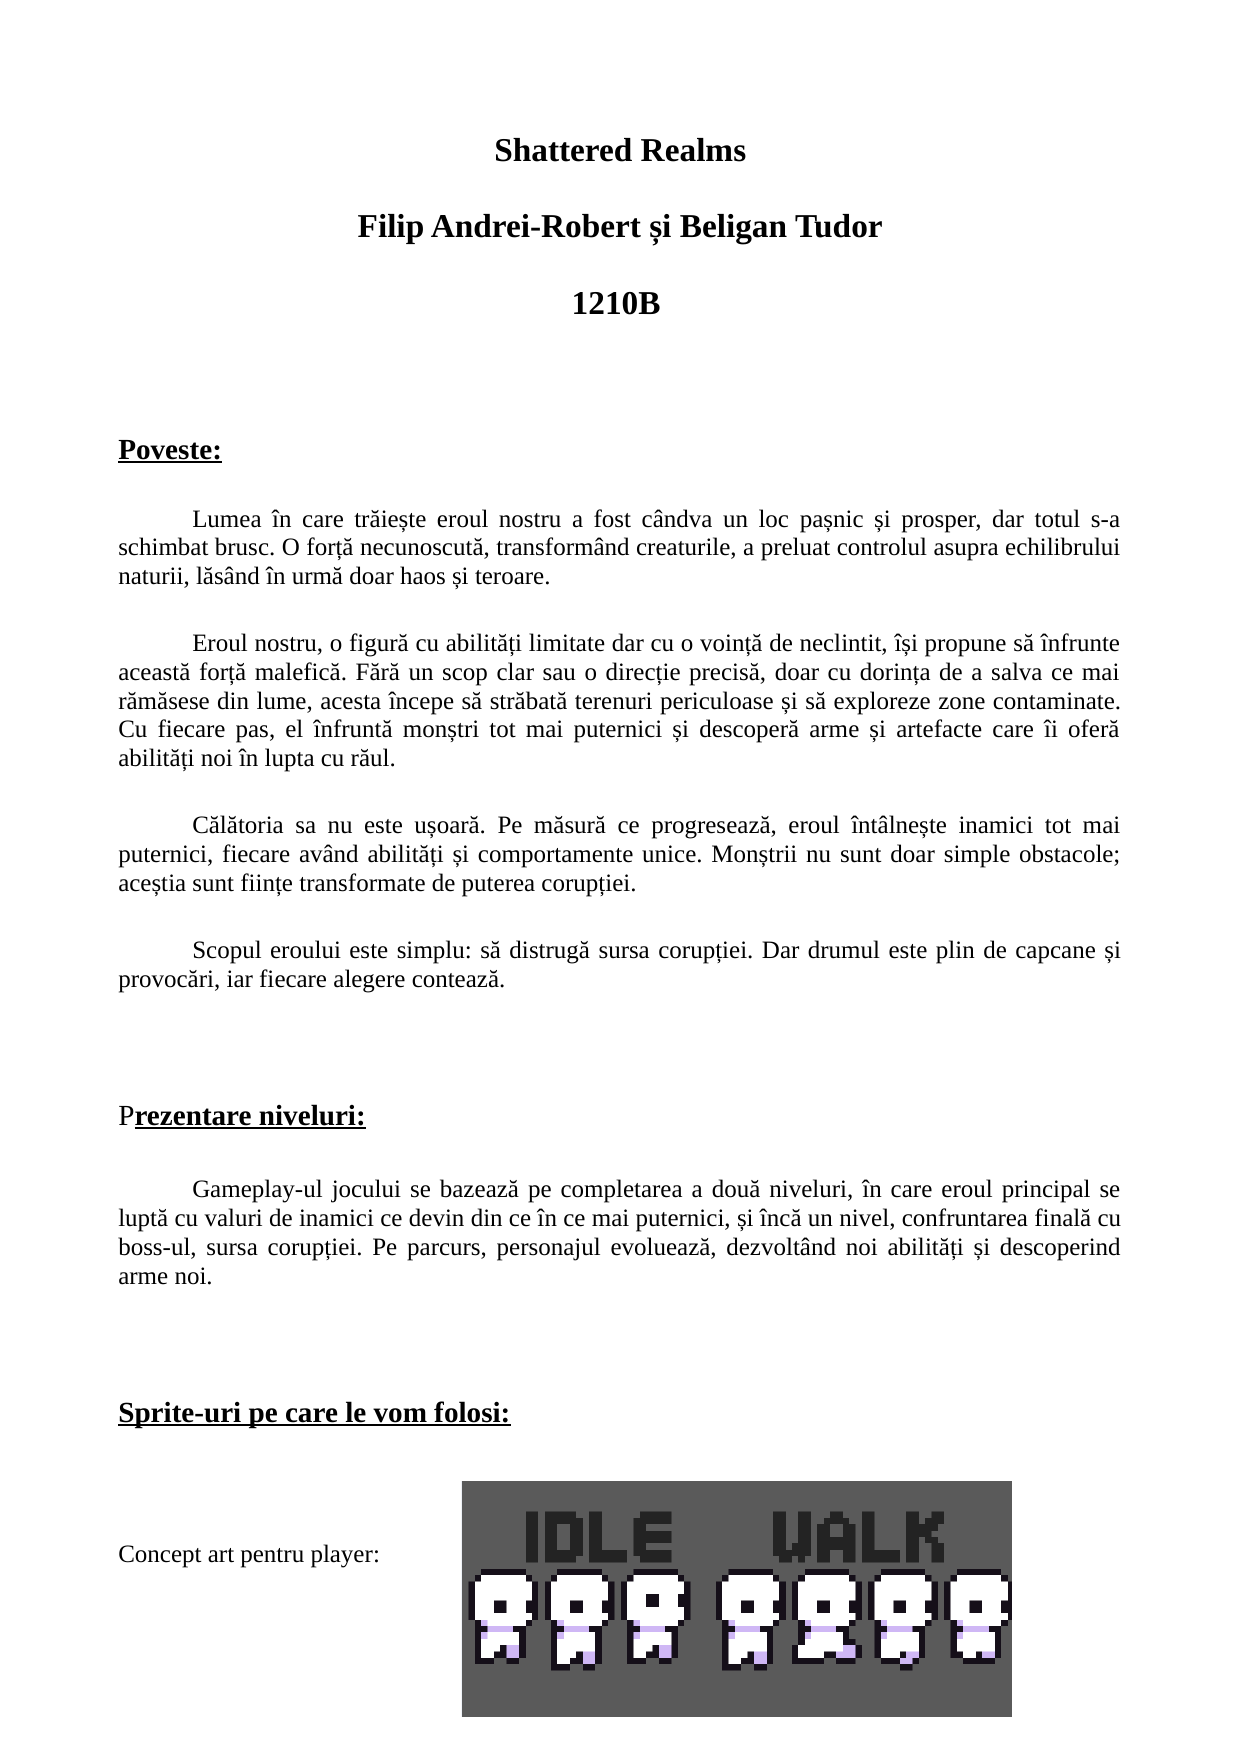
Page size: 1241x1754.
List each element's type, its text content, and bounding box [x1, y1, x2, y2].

text Scopul eroului este simplu: să distrugă sursa corupției. Dar drumul este plin de capcane și provocări, iar fiecare alegere contează. [118, 935, 1122, 992]
text Gameplay-ul jocului se bazează pe completarea a două niveluri, în care eroul principal se luptă cu valuri de inamici ce devin din ce în ce mai puternici, și încă un nivel, confruntarea finală cu boss-ul, sursa corupției. Pe parcurs, personajul evoluează, dezvoltând noi abilități și descoperind arme noi. [118, 1170, 1122, 1289]
text Concept art pentru player: [118, 1539, 461, 1567]
text Lumea în care trăiește eroul nostru a fost cândva un loc pașnic și prosper, dar totul s-a schimbat brusc. O forță necunoscută, transformând creaturile, a preluat controlul asupra echilibrului naturii, lăsând în urmă doar haos și teroare. [118, 504, 1122, 590]
picture [461, 1481, 1012, 1717]
text Sprite-uri pe care le vom folosi: [118, 1395, 1122, 1428]
text Călătoria sa nu este ușoară. Pe măsură ce progresează, eroul întâlnește inamici tot mai puternici, fiecare având abilități și comportamente unice. Monștrii nu sunt doar simple obstacole; aceștia sunt ființe transformate de puterea corupției. [118, 810, 1122, 897]
text Filip Andrei-Robert și Beligan Tudor [118, 207, 1122, 245]
text Eroul nostru, o figură cu abilități limitate dar cu o voință de neclintit, își propune să înfrunte această forță malefică. Fără un scop clar sau o direcție precisă, doar cu dorința de a salva ce mai rămăsese din lume, acesta începe să străbată terenuri periculoase și să exploreze zone contaminate. Cu fiecare pas, el înfruntă monștri tot mai puternici și descoperă arme și artefacte care îi oferă abilități noi în lupta cu răul. [118, 628, 1122, 772]
text Shattered Realms [118, 130, 1122, 168]
text 1210B [118, 283, 1122, 322]
text Prezentare niveluri: [118, 1098, 1122, 1131]
text [1012, 1539, 1122, 1567]
text Poveste: [118, 432, 1122, 465]
